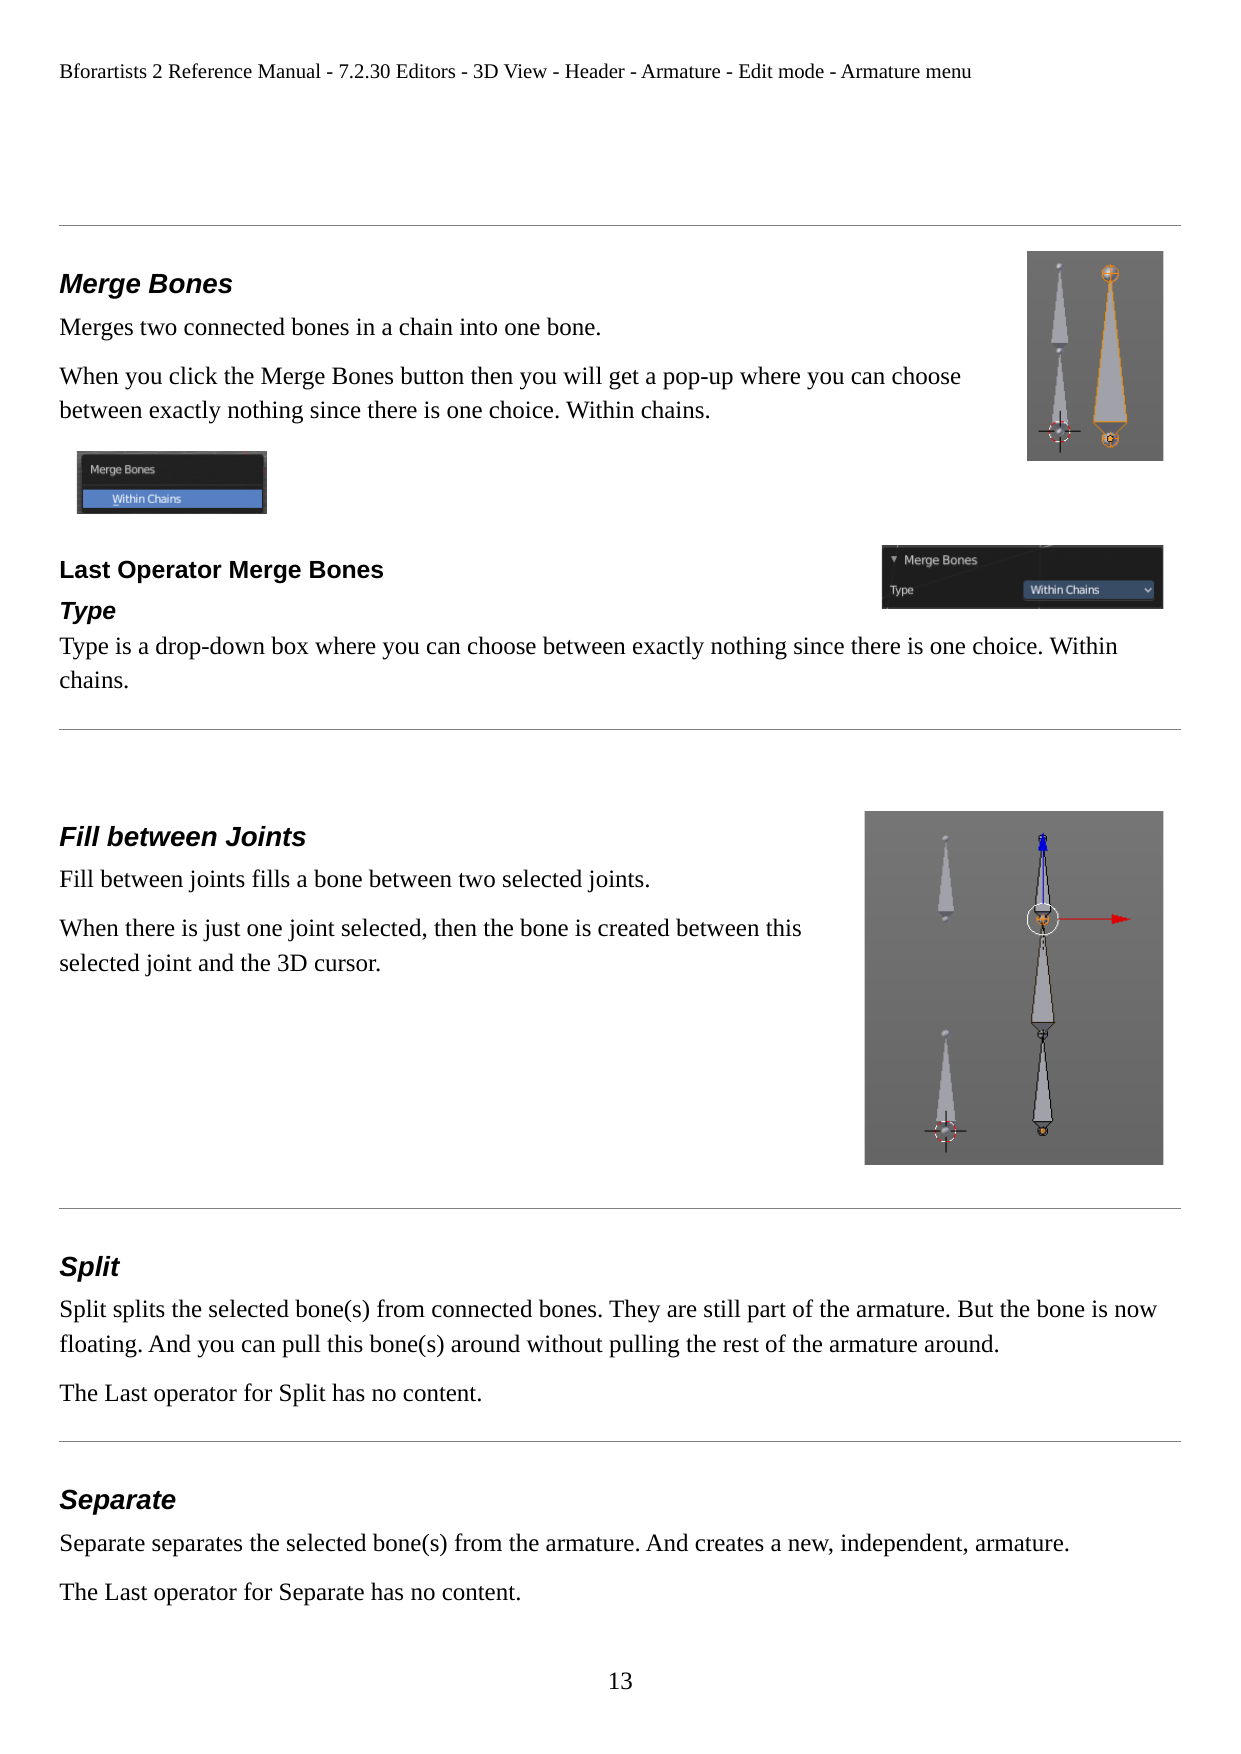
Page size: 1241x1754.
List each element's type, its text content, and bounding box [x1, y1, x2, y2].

text Fill between joints fills a bone between two selected joints. [59, 864, 864, 893]
text When there is just one joint selected, then the bone is created between this selected joint and the 3D cursor. [59, 913, 864, 977]
picture [1027, 251, 1164, 461]
subtitle [1164, 267, 1181, 299]
text The Last operator for Split has no content. [59, 1378, 1181, 1407]
subtitle Type [59, 596, 1181, 624]
text Split splits the selected bone(s) from connected bones. They are still part of the armature. But the bone is now floating. And you can pull this bone(s) around without pulling the rest of the armature around. [59, 1294, 1181, 1358]
picture [76, 451, 267, 514]
subtitle Last Operator Merge Bones [59, 555, 881, 583]
text Merges two connected bones in a chain into one bone. [59, 312, 1027, 341]
text When you click the Merge Bones button then you will get a pop-up where you can choose between exactly nothing since there is one choice. Within chains. [59, 361, 1027, 424]
text Type is a drop-down box where you can choose between exactly nothing since there is one choice. Within chains. [59, 631, 1181, 694]
subtitle Merge Bones [59, 267, 1027, 299]
text The Last operator for Separate has no content. [59, 1577, 1181, 1606]
picture [881, 545, 1164, 609]
subtitle Separate [59, 1484, 1181, 1516]
text Separate separates the selected bone(s) from the armature. And creates a new, independent, armature. [59, 1528, 1181, 1557]
subtitle Split [59, 1250, 1181, 1282]
picture [864, 811, 1164, 1165]
subtitle Fill between Joints [59, 820, 864, 852]
subtitle [1164, 820, 1181, 852]
